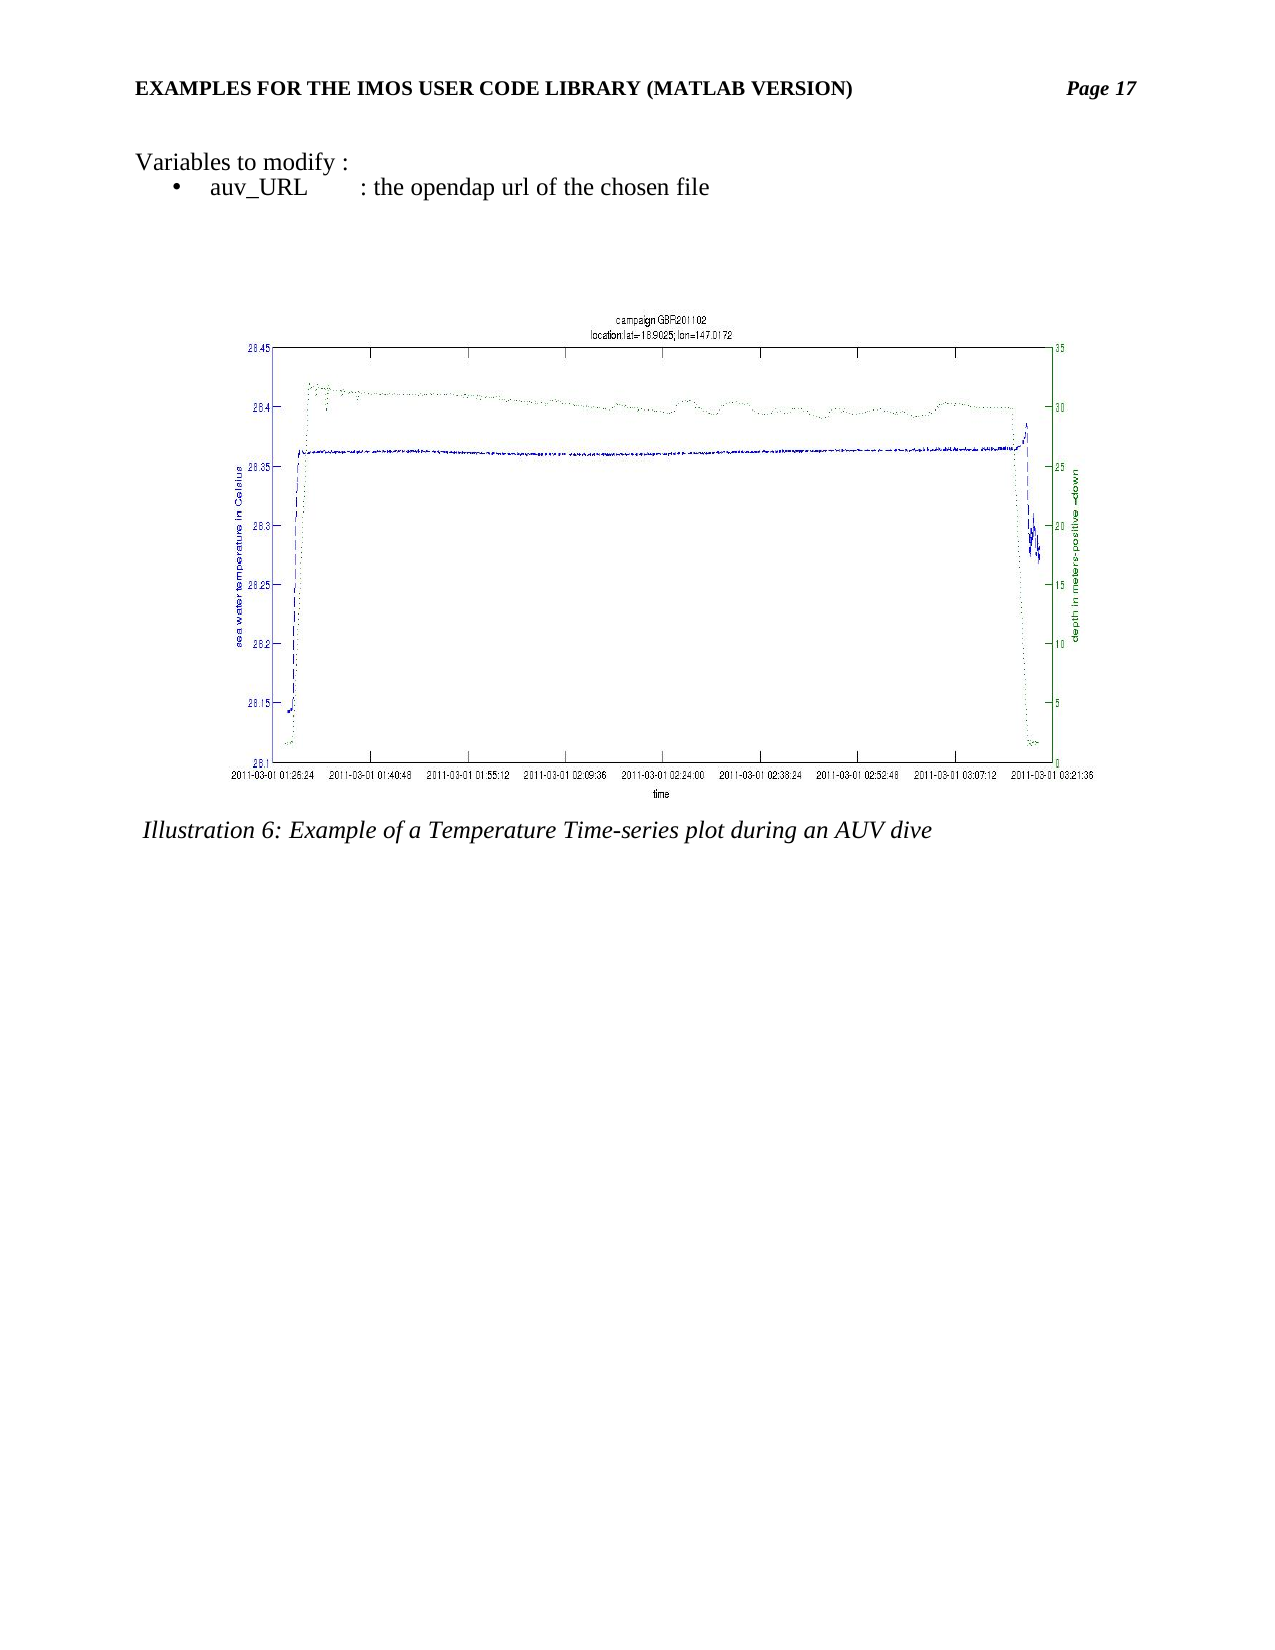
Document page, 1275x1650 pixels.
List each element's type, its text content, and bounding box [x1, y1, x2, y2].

text Variables to modify : [135, 150, 1140, 175]
list auv_URL : the opendap url of the chosen file [172, 175, 1140, 200]
text Illustration 6: Example of a Temperature Time-series plot during an AUV dive [142, 309, 1267, 843]
picture [142, 309, 1148, 819]
